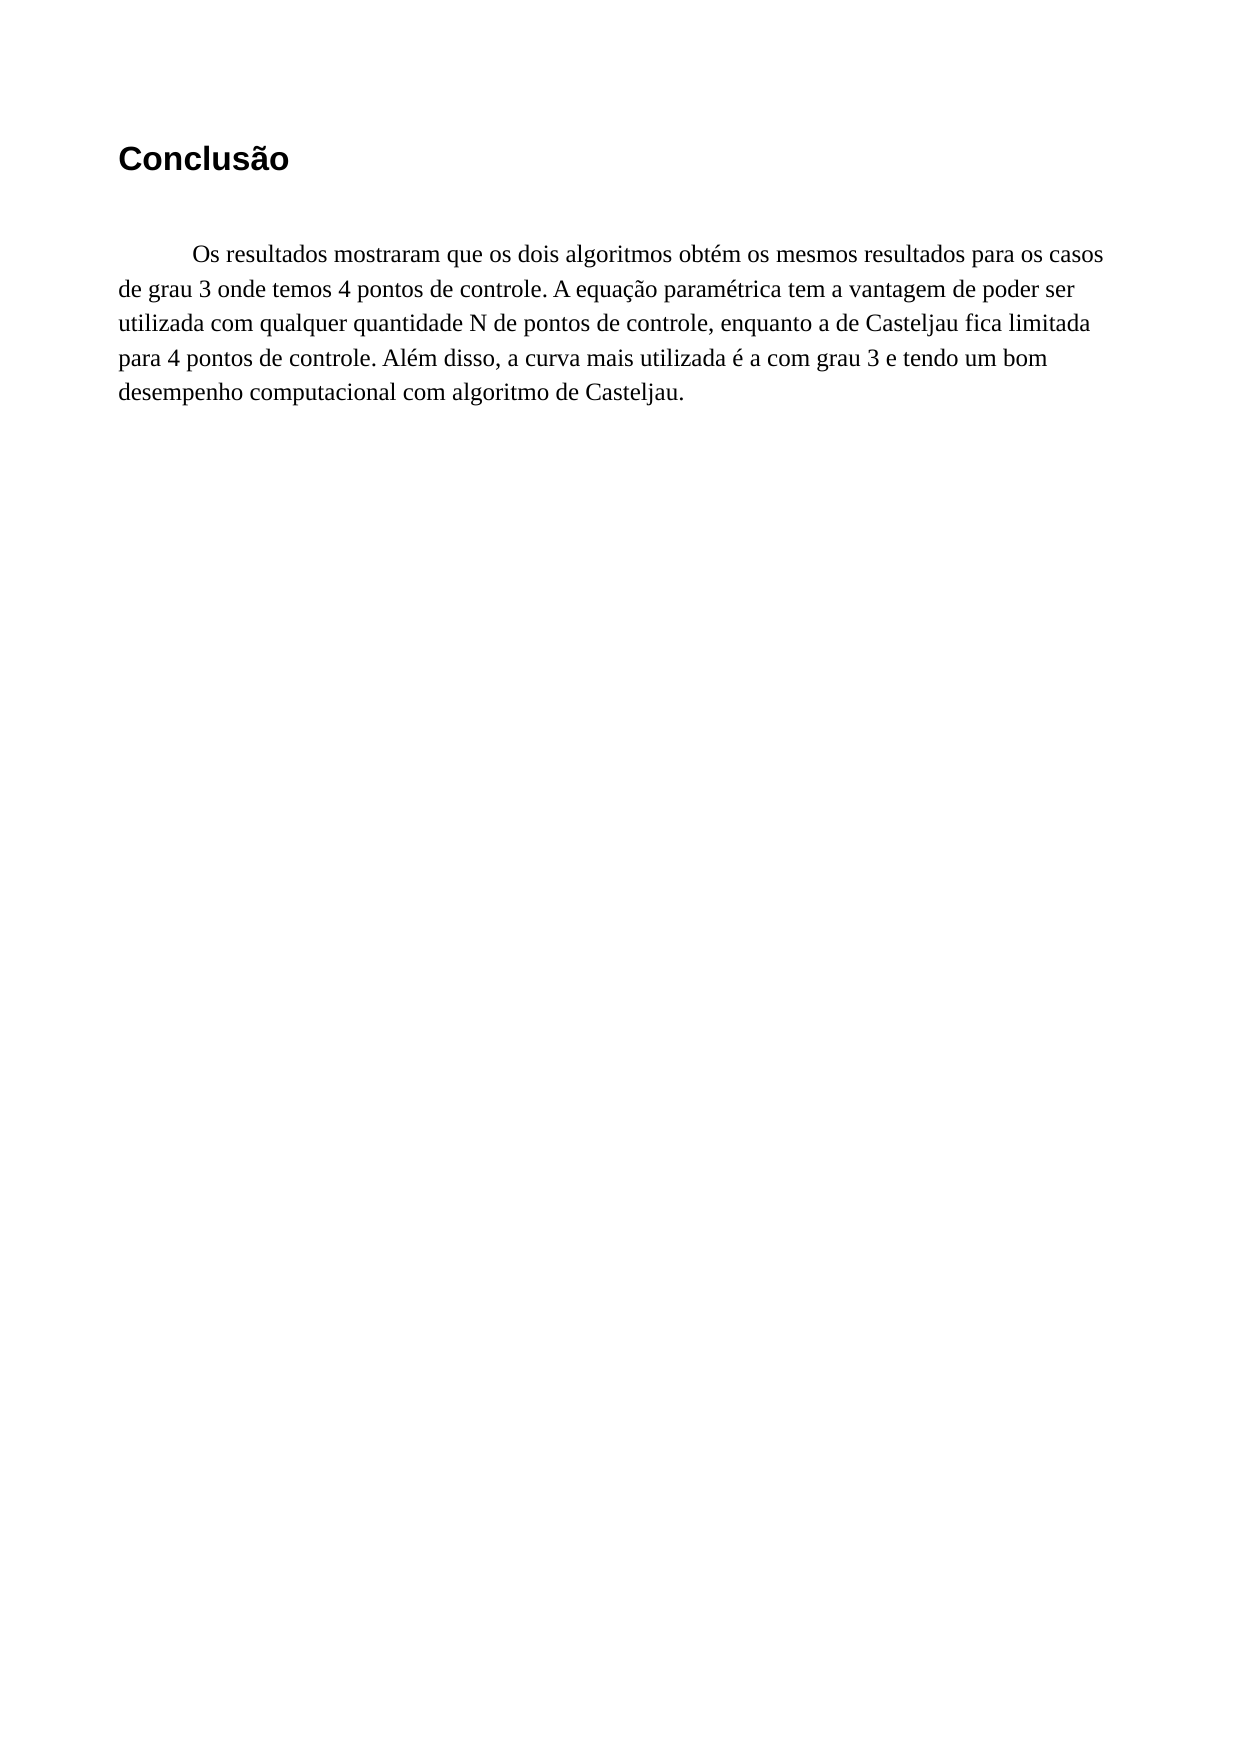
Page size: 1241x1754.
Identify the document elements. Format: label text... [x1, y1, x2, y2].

text Os resultados mostraram que os dois algoritmos obtém os mesmos resultados para os casos de grau 3 onde temos 4 pontos de controle. A equação paramétrica tem a vantagem de poder ser utilizada com qualquer quantidade N de pontos de controle, enquanto a de Casteljau fica limitada para 4 pontos de controle. Além disso, a curva mais utilizada é a com grau 3 e tendo um bom desempenho computacional com algoritmo de Casteljau. [118, 239, 1122, 406]
subtitle Conclusão [118, 139, 1122, 178]
